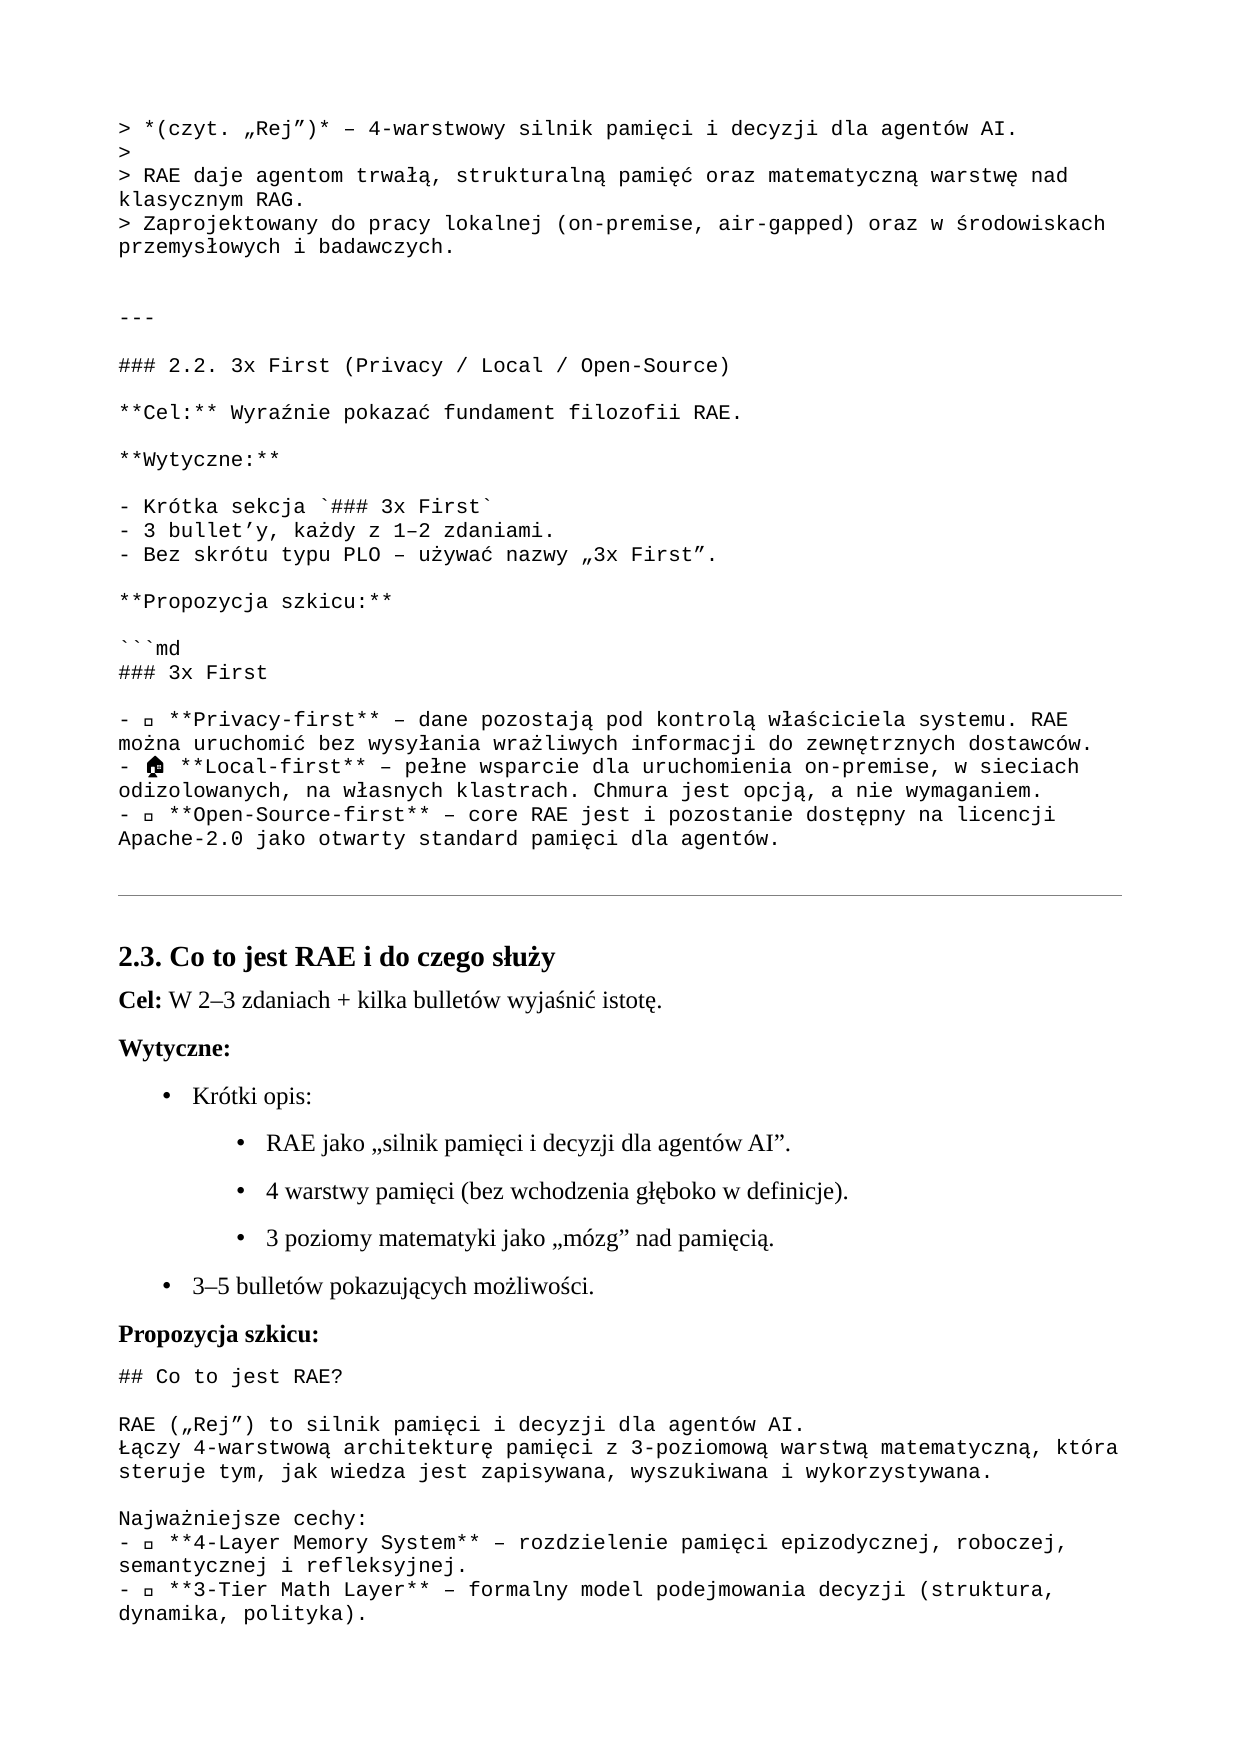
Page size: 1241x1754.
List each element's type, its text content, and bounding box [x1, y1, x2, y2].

text - Krótka sekcja `### 3x First` [118, 496, 1122, 520]
text ## Co to jest RAE? [118, 1366, 1122, 1390]
text - 3 bullet’y, każdy z 1–2 zdaniami. [118, 520, 1122, 544]
text RAE („Rej”) to silnik pamięci i decyzji dla agentów AI. [118, 1414, 1122, 1437]
text > *(czyt. „Rej”)* – 4-warstwowy silnik pamięci i decyzji dla agentów AI. [118, 118, 1122, 142]
list 3–5 bulletów pokazujących możliwości. [162, 1271, 1122, 1300]
text - 🏠 **Local-first** – pełne wsparcie dla uruchomienia on-premise, w sieciach odizolowanych, na własnych klastrach. Chmura jest opcją, a nie wymaganiem. [118, 757, 1122, 804]
list 4 warstwy pamięci (bez wchodzenia głęboko w definicje). [236, 1176, 1122, 1205]
text - 👐 **Open-Source-first** – core RAE jest i pozostanie dostępny na licencji Apache-2.0 jako otwarty standard pamięci dla agentów. [118, 804, 1122, 851]
text ```md [118, 638, 1122, 662]
list RAE jako „silnik pamięci i decyzji dla agentów AI”. [236, 1128, 1122, 1157]
text > [118, 142, 1122, 165]
list 3 poziomy matematyki jako „mózg” nad pamięcią. [236, 1223, 1122, 1252]
text Cel: W 2–3 zdaniach + kilka bulletów wyjaśnić istotę. [118, 986, 1122, 1014]
text **Cel:** Wyraźnie pokazać fundament filozofii RAE. [118, 402, 1122, 426]
list Krótki opis: [162, 1081, 1122, 1109]
text **Propozycja szkicu:** [118, 591, 1122, 615]
subtitle 2.3. Co to jest RAE i do czego służy [118, 939, 1122, 973]
text - 🧠 **4-Layer Memory System** – rozdzielenie pamięci epizodycznej, roboczej, semantycznej i refleksyjnej. [118, 1532, 1122, 1579]
text > RAE daje agentom trwałą, strukturalną pamięć oraz matematyczną warstwę nad klasycznym RAG. [118, 165, 1122, 213]
text ### 2.2. 3x First (Privacy / Local / Open-Source) [118, 354, 1122, 378]
text Najważniejsze cechy: [118, 1508, 1122, 1532]
text Wytyczne: [118, 1033, 1122, 1062]
text Propozycja szkicu: [118, 1319, 1122, 1347]
text - 🔐 **Privacy-first** – dane pozostają pod kontrolą właściciela systemu. RAE można uruchomić bez wysyłania wrażliwych informacji do zewnętrznych dostawców. [118, 709, 1122, 757]
text **Wytyczne:** [118, 449, 1122, 473]
text ### 3x First [118, 662, 1122, 686]
text --- [118, 307, 1122, 331]
text - 🔢 **3-Tier Math Layer** – formalny model podejmowania decyzji (struktura, dynamika, polityka). [118, 1579, 1122, 1626]
text Łączy 4-warstwową architekturę pamięci z 3-poziomową warstwą matematyczną, która steruje tym, jak wiedza jest zapisywana, wyszukiwana i wykorzystywana. [118, 1437, 1122, 1484]
text - Bez skrótu typu PLO – używać nazwy „3x First”. [118, 544, 1122, 567]
text > Zaprojektowany do pracy lokalnej (on-premise, air-gapped) oraz w środowiskach przemysłowych i badawczych. [118, 213, 1122, 260]
